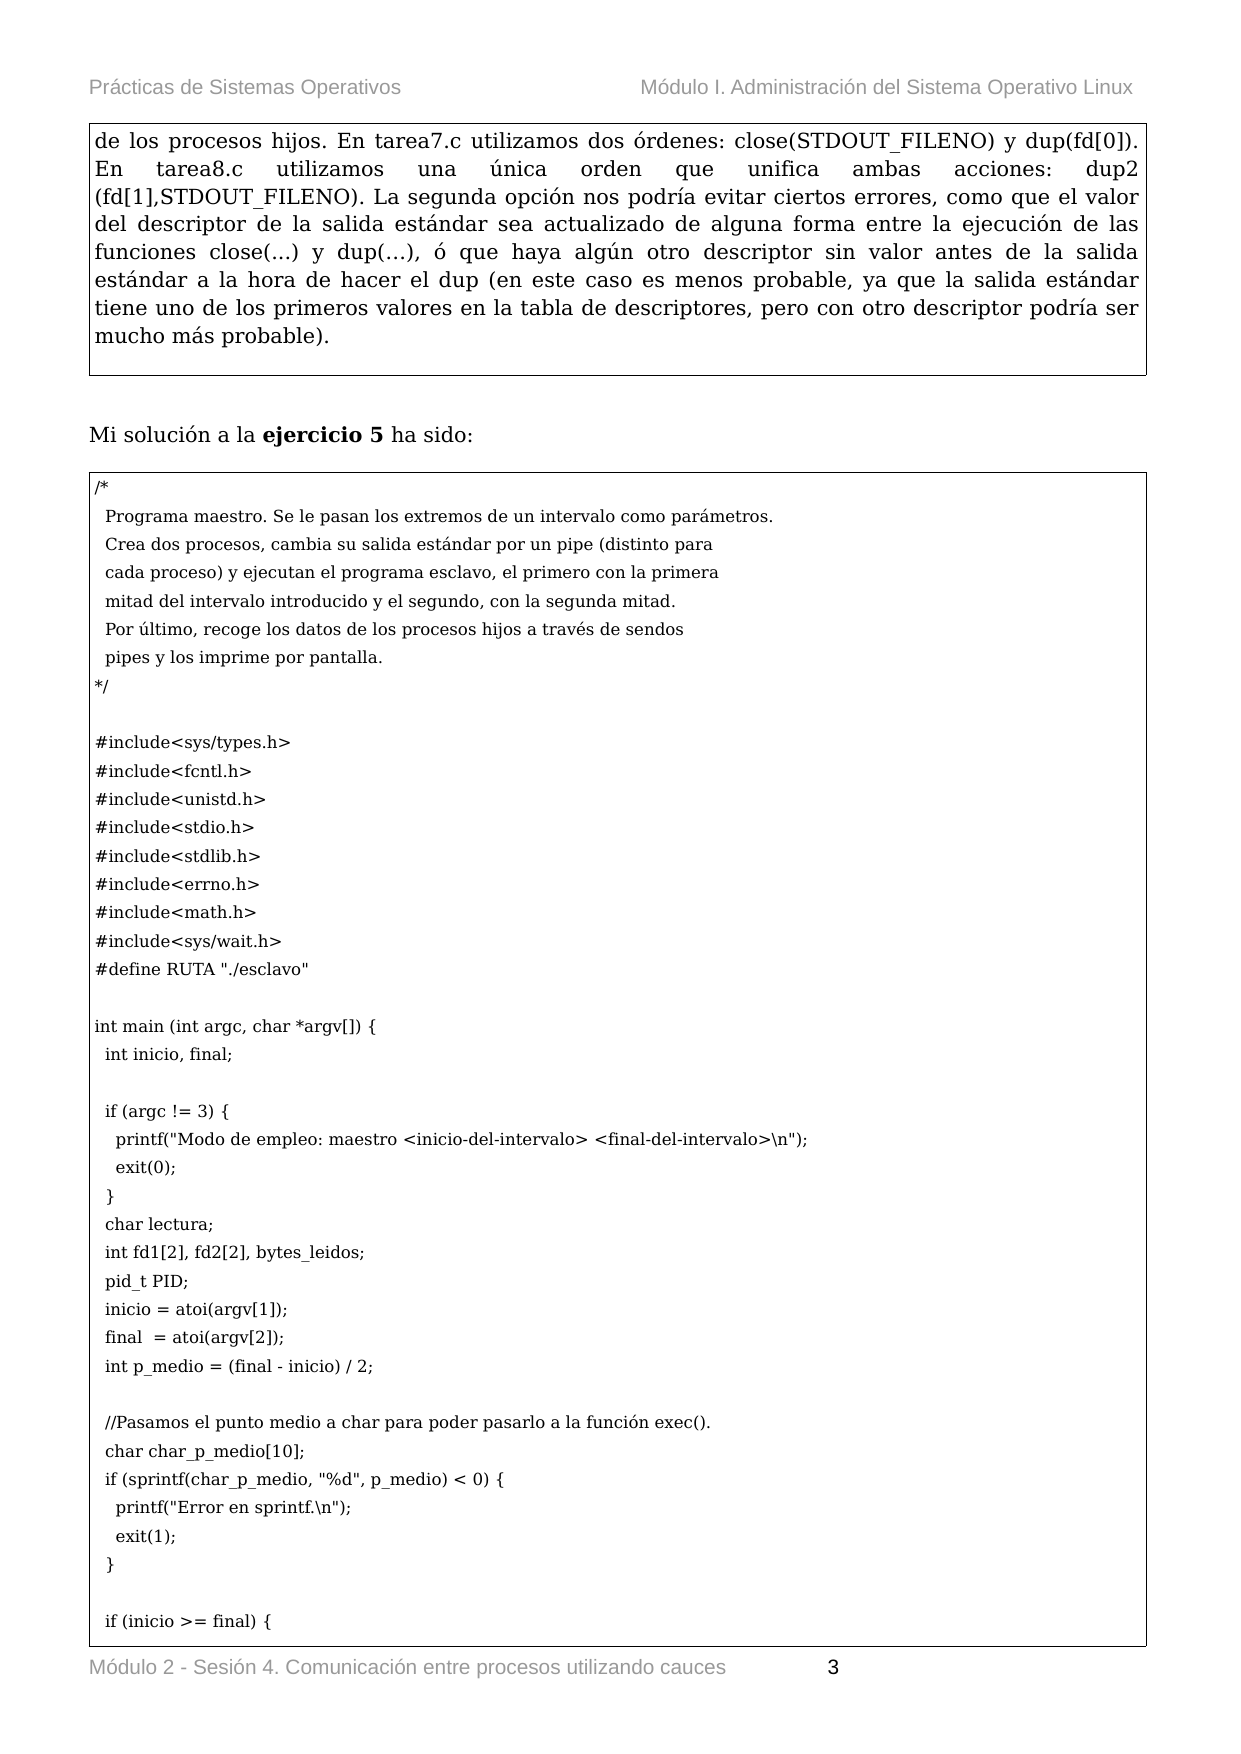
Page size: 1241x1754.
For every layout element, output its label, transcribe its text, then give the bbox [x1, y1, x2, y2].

table_header de los procesos hijos. En tarea7.c utilizamos dos órdenes: close(STDOUT_FILENO) y dup(fd[0]). En tarea8.c utilizamos una única orden que unifica ambas acciones: dup2 (fd[1],STDOUT_FILENO). La segunda opción nos podría evitar ciertos errores, como que el valor del descriptor de la salida estándar sea actualizado de alguna forma entre la ejecución de las funciones close(...) y dup(…), ó que haya algún otro descriptor sin valor antes de la salida estándar a la hora de hacer el dup (en este caso es menos probable, ya que la salida estándar tiene uno de los primeros valores en la tabla de descriptores, pero con otro descriptor podría ser mucho más probable). [90, 124, 1146, 374]
text Mi solución a la ejercicio 5 ha sido: [89, 423, 1146, 448]
table_header /* Programa maestro. Se le pasan los extremos de un intervalo como parámetros. Crea dos procesos, cambia su salida estándar por un pipe (distinto para cada proceso) y ejecutan el programa esclavo, el primero con la primera mitad del intervalo introducido y el segundo, con la segunda mitad. Por último, recoge los datos de los procesos hijos a través de sendos pipes y los imprime por pantalla. */ #include<sys/types.h> #include<fcntl.h> #include<unistd.h> #include<stdio.h> #include<stdlib.h> #include<errno.h> #include<math.h> #include<sys/wait.h> #define RUTA "./esclavo" int main (int argc, char *argv[]) { int inicio, final; if (argc != 3) { printf("Modo de empleo: maestro <inicio-del-intervalo> <final-del-intervalo>\n"); exit(0); } char lectura; int fd1[2], fd2[2], bytes_leidos; pid_t PID; inicio = atoi(argv[1]); final = atoi(argv[2]); int p_medio = (final - inicio) / 2; //Pasamos el punto medio a char para poder pasarlo a la función exec(). char char_p_medio[10]; if (sprintf(char_p_medio, "%d", p_medio) < 0) { printf("Error en sprintf.\n"); exit(1); } if (inicio >= final) { [90, 473, 1146, 1646]
